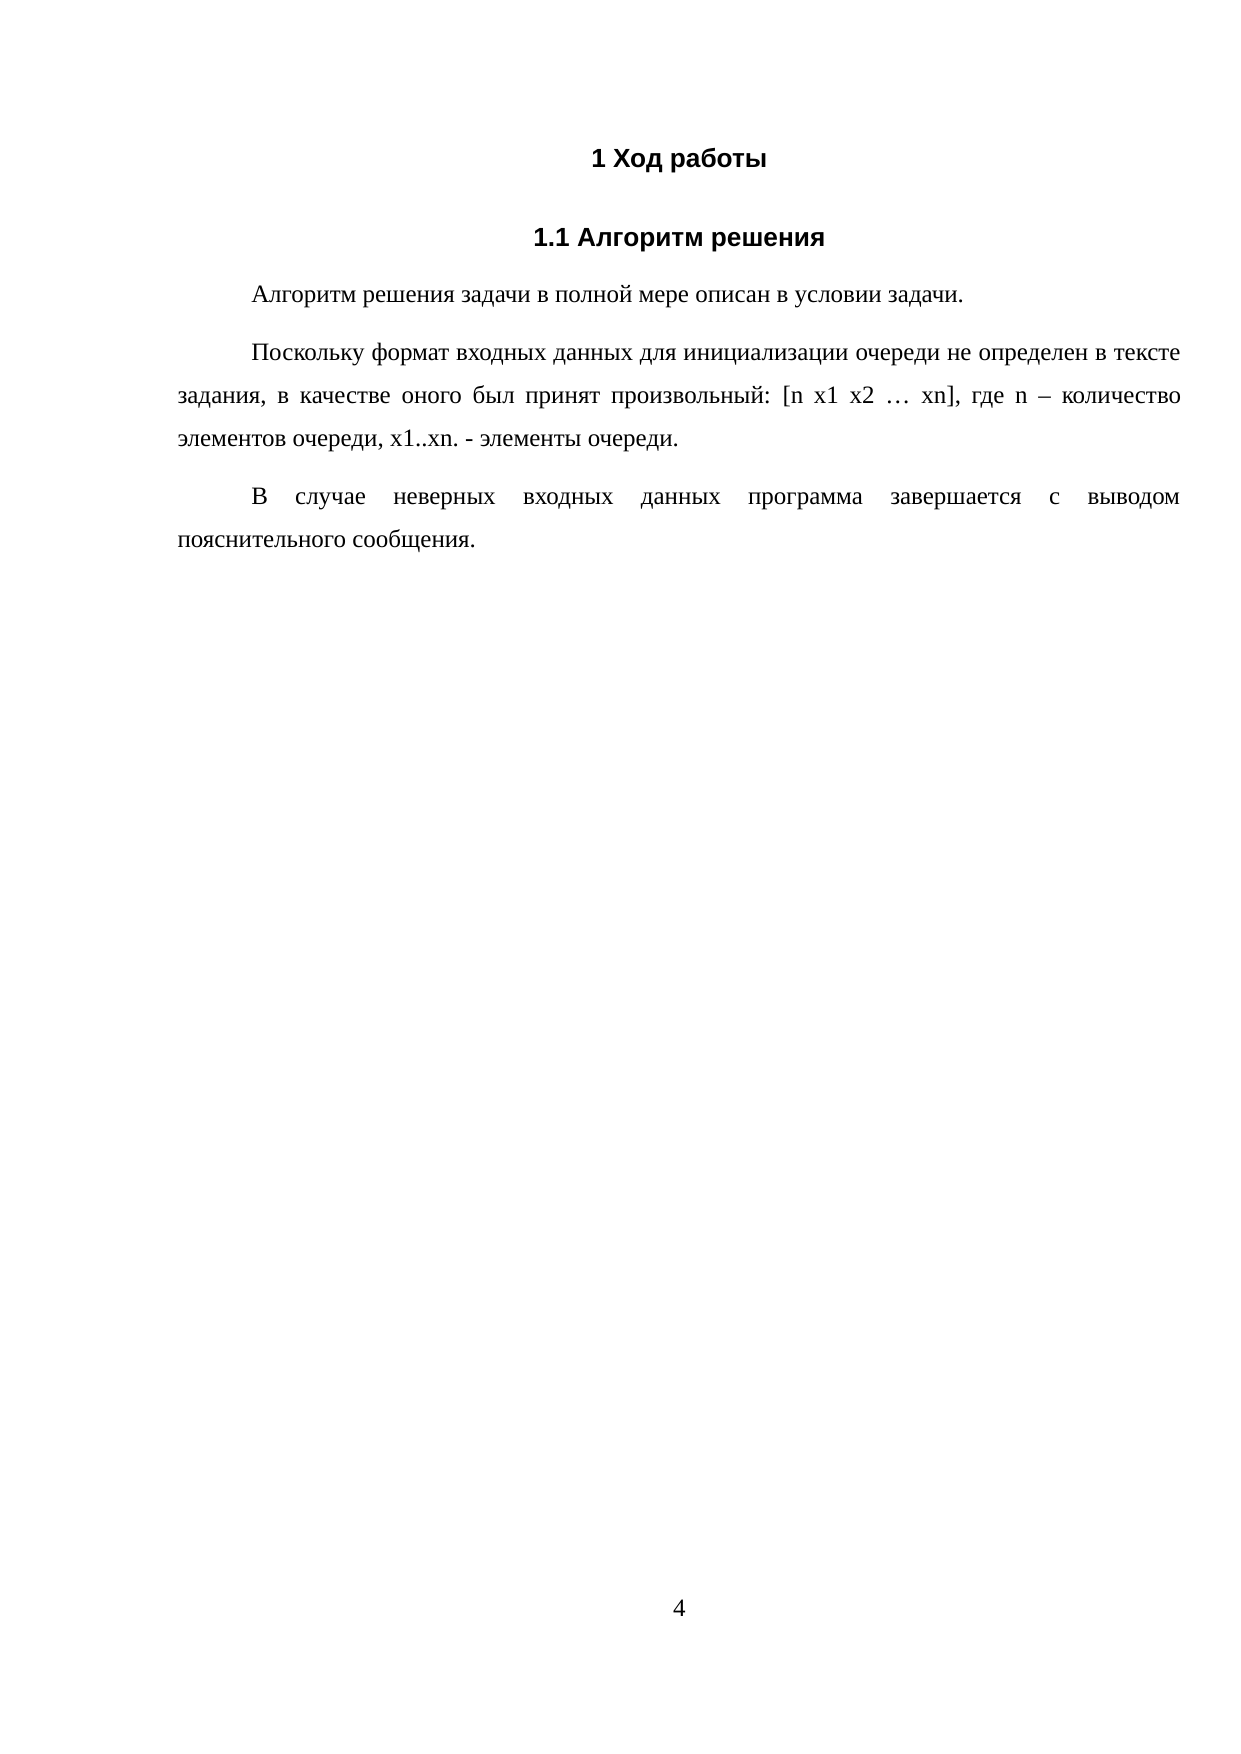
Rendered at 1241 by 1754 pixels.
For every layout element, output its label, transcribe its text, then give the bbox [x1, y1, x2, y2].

subtitle Ход работы [177, 143, 1181, 173]
text Поскольку формат входных данных для инициализации очереди не определен в тексте задания, в качестве оного был принят произвольный: [n x1 x2 … xn], где n – количество элементов очереди, x1..xn. - элементы очереди. [177, 337, 1181, 452]
text В случае неверных входных данных программа завершается с выводом пояснительного сообщения. [177, 481, 1181, 553]
text Алгоритм решения задачи в полной мере описан в условии задачи. [177, 279, 1181, 308]
subtitle Алгоритм решения [177, 222, 1181, 252]
